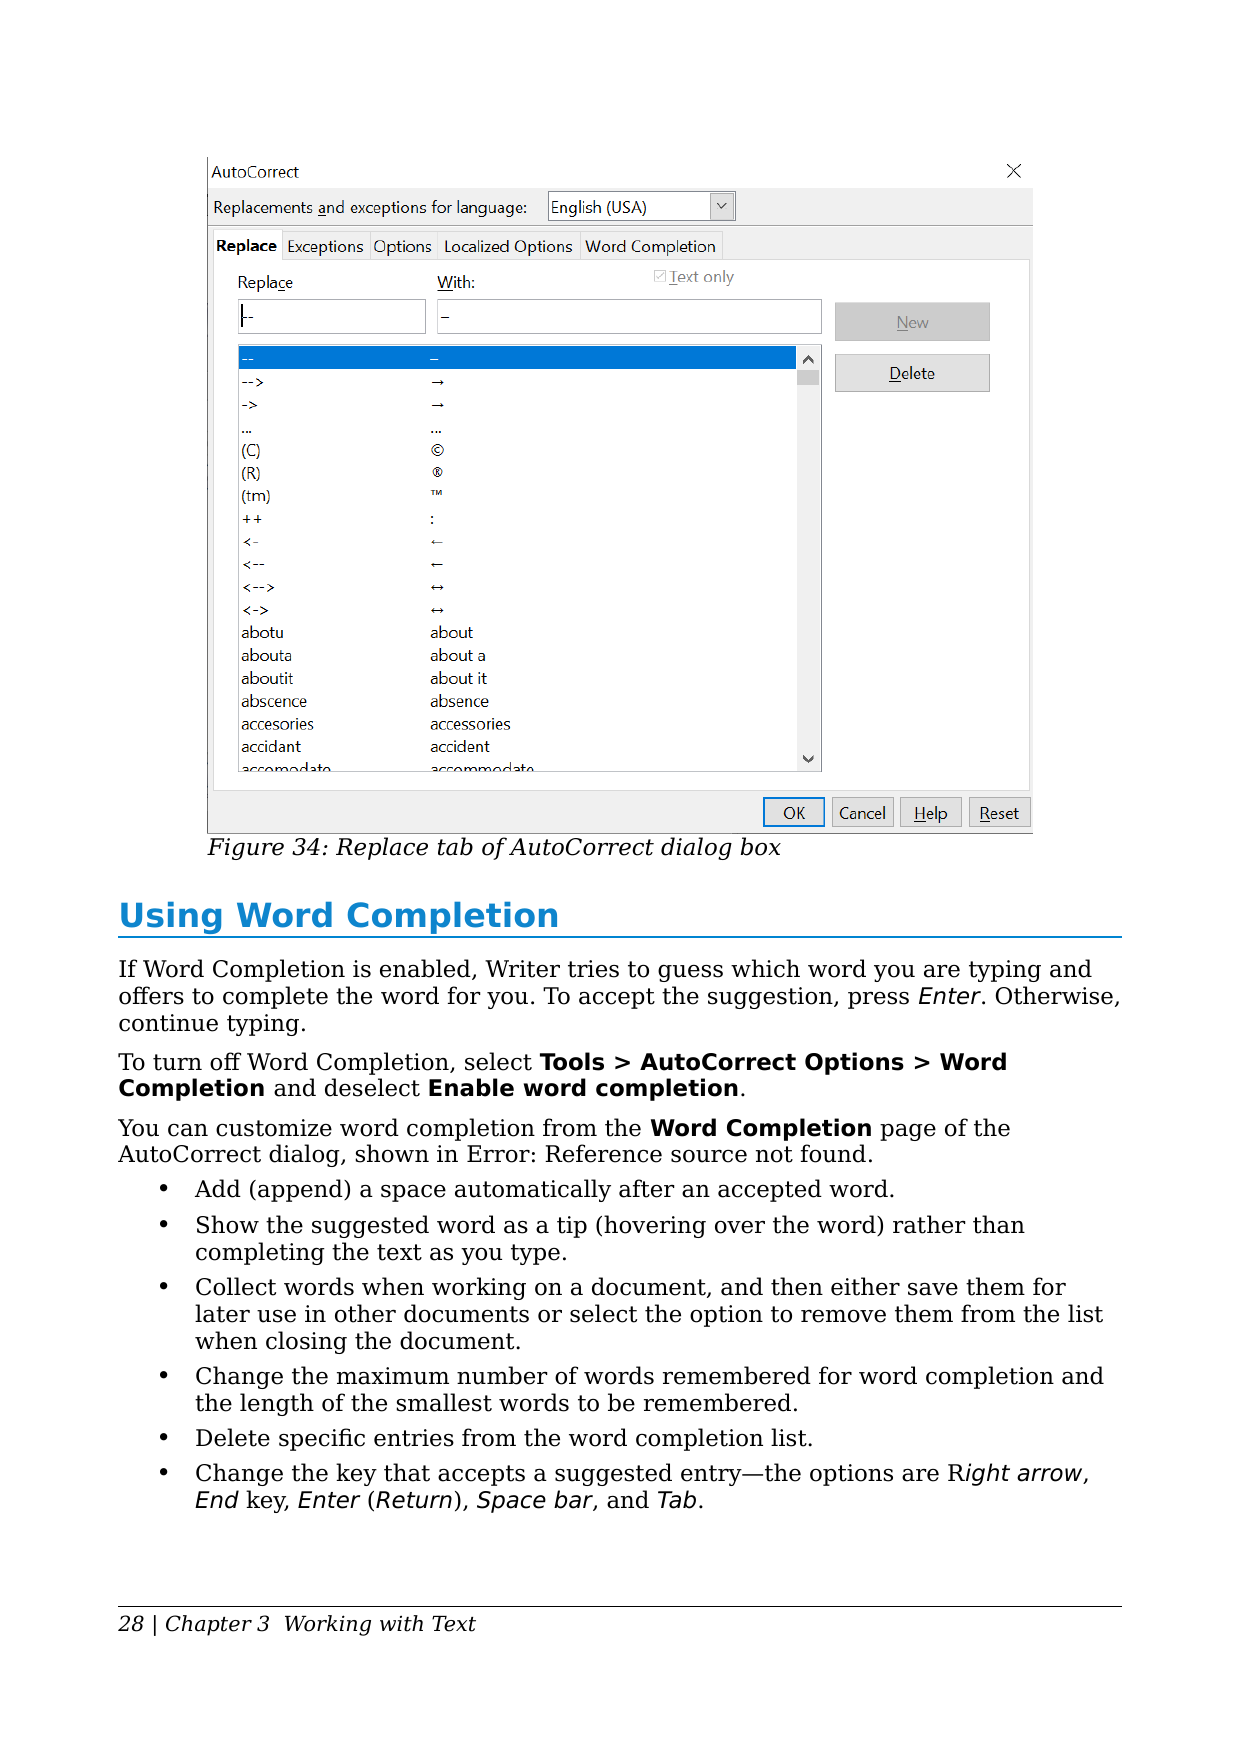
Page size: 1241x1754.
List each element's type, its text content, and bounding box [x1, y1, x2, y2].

subtitle Using Word Completion [118, 897, 1122, 936]
list Change the maximum number of words remembered for word completion and the length of the smallest words to be remembered. [156, 1361, 1122, 1417]
list Collect words when working on a document, and then either save them for later use in other documents or select the option to remove them from the list when closing the document. [156, 1272, 1122, 1354]
list Add (append) a space automatically after an accepted word. [156, 1174, 1122, 1204]
picture [207, 157, 1033, 834]
text To turn off Word Completion, select Tools > AutoCorrect Options > Word Completion and deselect Enable word completion. [118, 1049, 1122, 1102]
list Show the suggested word as a tip (hovering over the word) rather than completing the text as you type. [156, 1210, 1122, 1266]
text Figure 34: Replace tab of AutoCorrect dialog box [208, 834, 1033, 861]
list Change the key that accepts a suggested entry—the options are Right arrow, End key, Enter (Return), Space bar, and Tab. [156, 1458, 1122, 1514]
list You can customize word completion from the Word Completion page of the AutoCorrect dialog, shown in Figure 81. [118, 1115, 1122, 1168]
list Delete specific entries from the word completion list. [156, 1423, 1122, 1452]
text If Word Completion is enabled, Writer tries to guess which word you are typing and offers to complete the word for you. To accept the suggestion, press Enter. Otherwise, continue typing. [118, 956, 1122, 1036]
